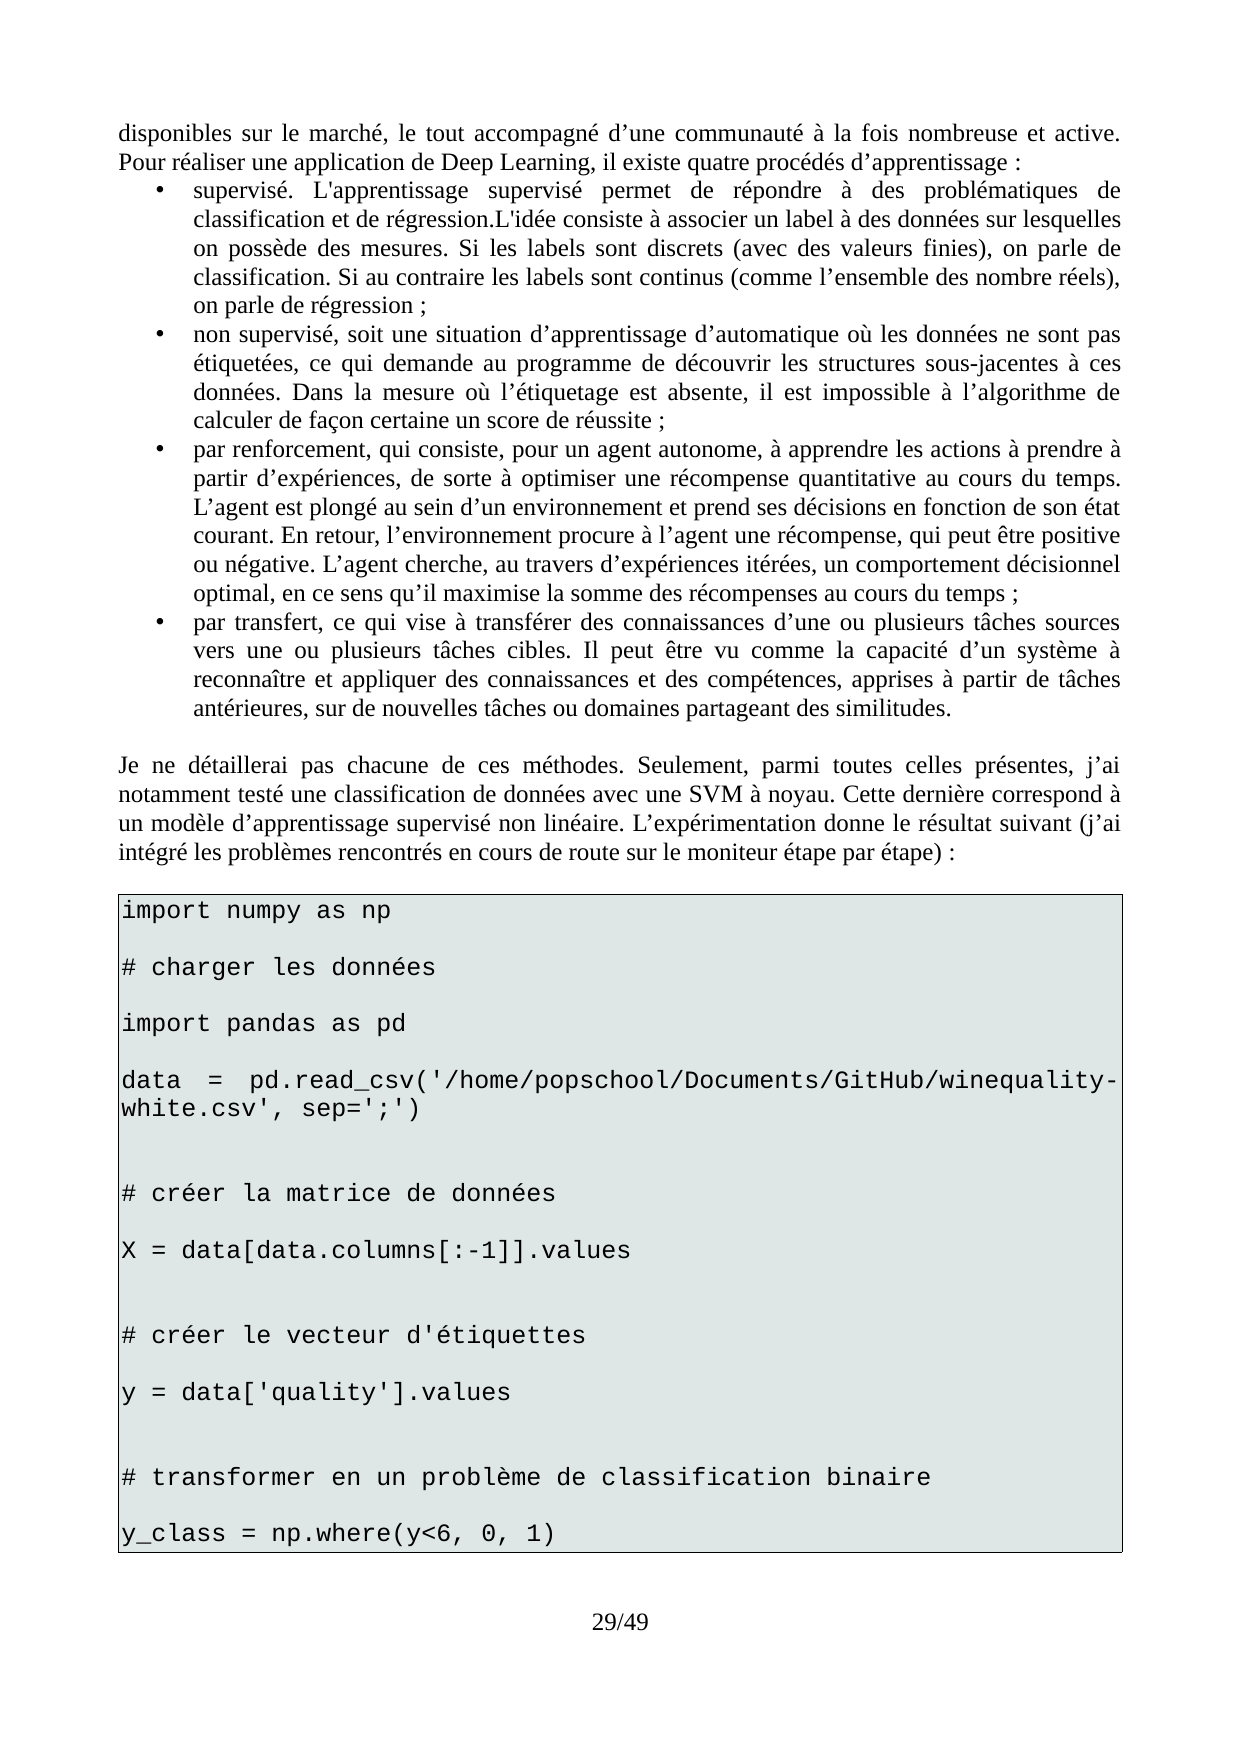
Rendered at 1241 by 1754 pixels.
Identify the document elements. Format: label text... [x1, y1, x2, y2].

list supervisé. L'apprentissage supervisé permet de répondre à des problématiques de classification et de régression.L'idée consiste à associer un label à des données sur lesquelles on possède des mesures. Si les labels sont discrets (avec des valeurs finies), on parle de classification. Si au contraire les labels sont continus (comme l’ensemble des nombre réels), on parle de régression ; [156, 176, 1122, 319]
text data = pd.read_csv('/home/popschool/Documents/GitHub/winequality-white.csv', sep=';') [119, 1064, 1122, 1121]
text import pandas as pd [119, 1008, 1122, 1036]
text Je ne détaillerai pas chacune de ces méthodes. Seulement, parmi toutes celles présentes, j’ai notamment testé une classification de données avec une SVM à noyau. Cette dernière correspond à un modèle d’apprentissage supervisé non linéaire. L’expérimentation donne le résultat suivant (j’ai intégré les problèmes rencontrés en cours de route sur le moniteur étape par étape) : [118, 751, 1122, 866]
text import numpy as np [119, 895, 1122, 923]
text y_class = np.where(y<6, 0, 1) [119, 1518, 1122, 1552]
list non supervisé, soit une situation d’apprentissage d’automatique où les données ne sont pas étiquetées, ce qui demande au programme de découvrir les structures sous-jacentes à ces données. Dans la mesure où l’étiquetage est absente, il est impossible à l’algorithme de calculer de façon certaine un score de réussite ; [156, 319, 1122, 434]
text X = data[data.columns[:-1]].values [119, 1234, 1122, 1263]
list par transfert, ce qui vise à transférer des connaissances d’une ou plusieurs tâches sources vers une ou plusieurs tâches cibles. Il peut être vu comme la capacité d’un système à reconnaître et appliquer des connaissances et des compétences, apprises à partir de tâches antérieures, sur de nouvelles tâches ou domaines partageant des similitudes. [156, 607, 1122, 722]
text # charger les données [119, 951, 1122, 979]
text disponibles sur le marché, le tout accompagné d’une communauté à la fois nombreuse et active. Pour réaliser une application de Deep Learning, il existe quatre procédés d’apprentissage : [118, 118, 1122, 176]
list par renforcement, qui consiste, pour un agent autonome, à apprendre les actions à prendre à partir d’expériences, de sorte à optimiser une récompense quantitative au cours du temps. L’agent est plongé au sein d’un environnement et prend ses décisions en fonction de son état courant. En retour, l’environnement procure à l’agent une récompense, qui peut être positive ou négative. L’agent cherche, au travers d’expériences itérées, un comportement décisionnel optimal, en ce sens qu’il maximise la somme des récompenses au cours du temps ; [156, 434, 1122, 607]
text # transformer en un problème de classification binaire [119, 1461, 1122, 1489]
text # créer le vecteur d'étiquettes [119, 1319, 1122, 1348]
text y = data['quality'].values [119, 1376, 1122, 1404]
text # créer la matrice de données [119, 1178, 1122, 1206]
